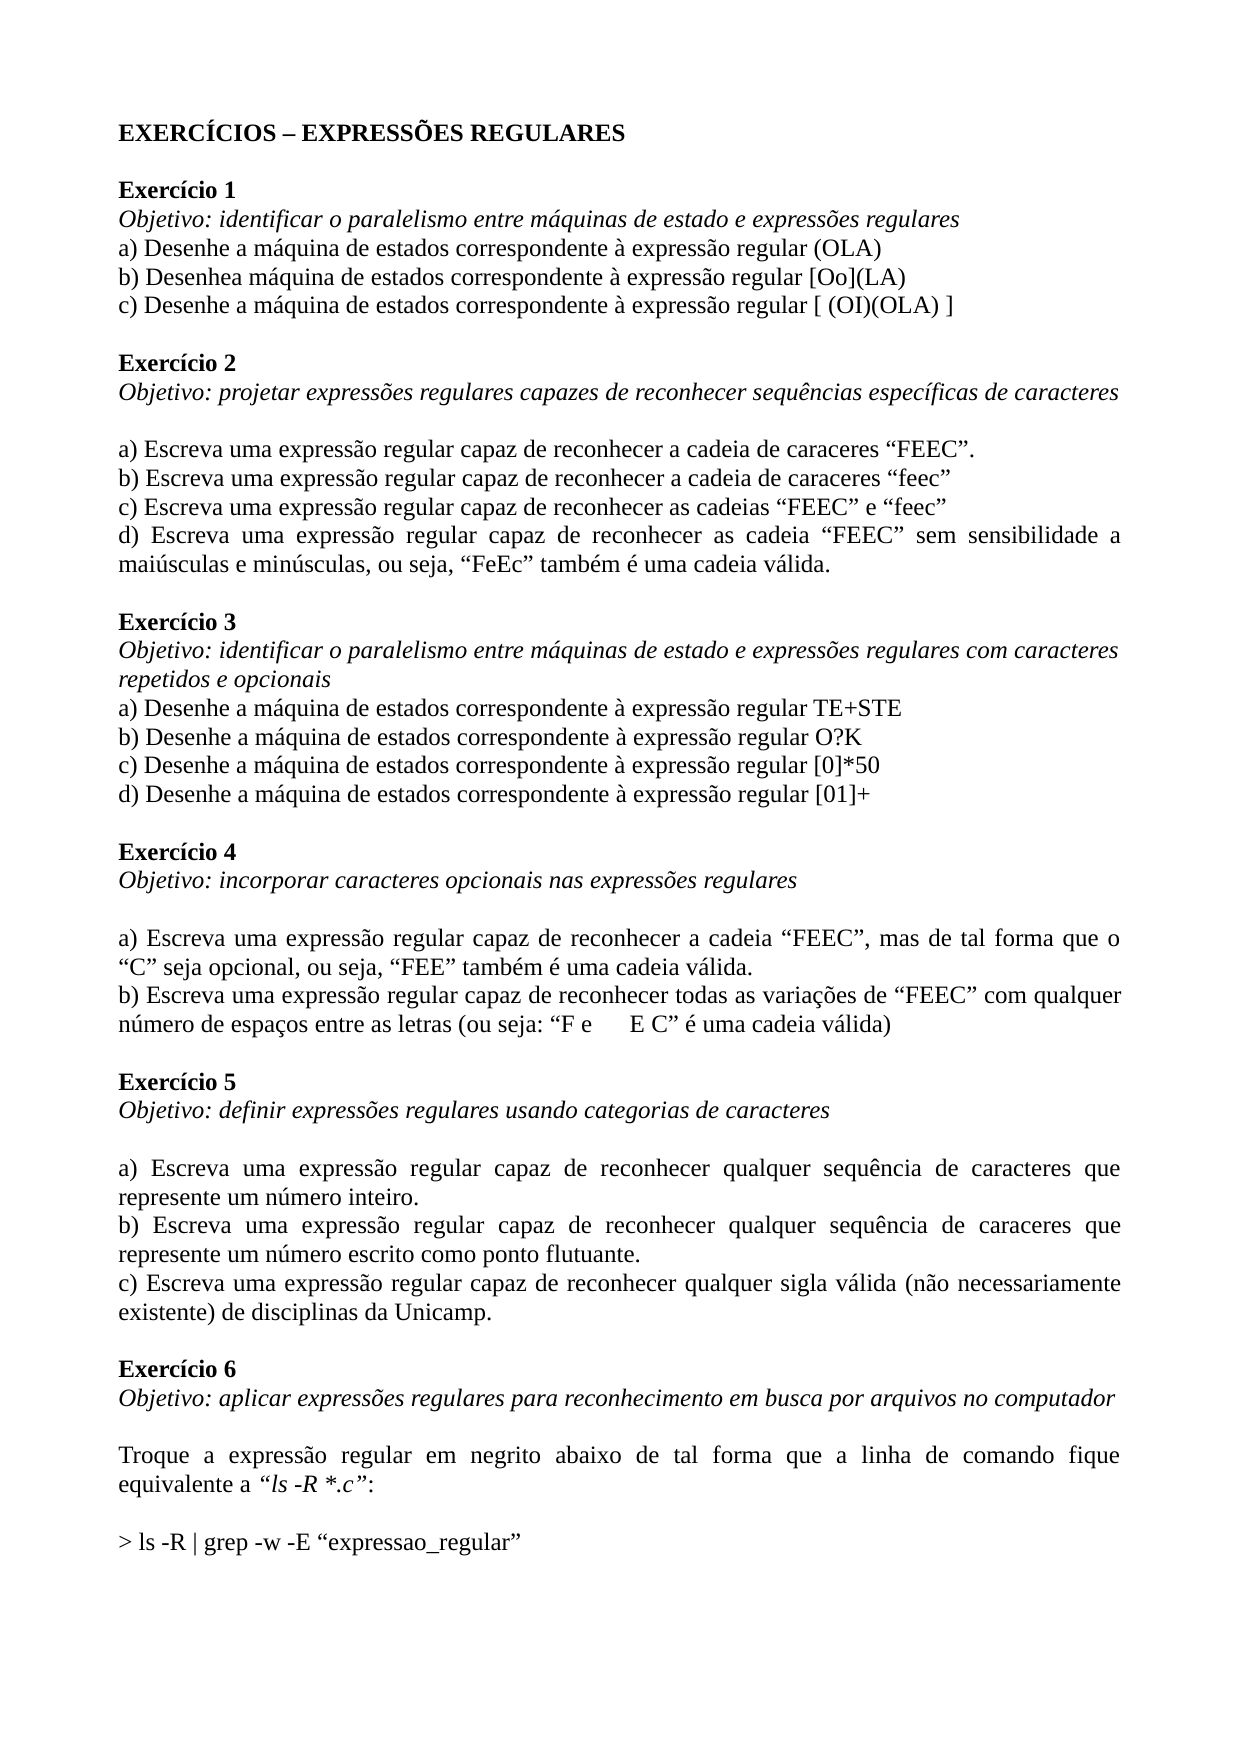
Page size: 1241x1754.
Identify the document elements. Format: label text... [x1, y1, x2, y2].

text a) Escreva uma expressão regular capaz de reconhecer a cadeia de caraceres “FEEC”. [118, 434, 1122, 463]
text Objetivo: identificar o paralelismo entre máquinas de estado e expressões regulares [118, 204, 1122, 233]
text b) Desenhea máquina de estados correspondente à expressão regular [Oo](LA) [118, 262, 1122, 291]
text Objetivo: definir expressões regulares usando categorias de caracteres [118, 1096, 1122, 1124]
text > ls -R | grep -w -E “expressao_regular” [118, 1527, 1122, 1556]
text c) Desenhe a máquina de estados correspondente à expressão regular [ (OI)(OLA) ] [118, 291, 1122, 319]
text b) Escreva uma expressão regular capaz de reconhecer a cadeia de caraceres “feec” [118, 463, 1122, 492]
text a) Desenhe a máquina de estados correspondente à expressão regular TE+STE [118, 693, 1122, 722]
text Exercício 5 [118, 1067, 1122, 1096]
text Objetivo: projetar expressões regulares capazes de reconhecer sequências específicas de caracteres [118, 377, 1122, 406]
text Objetivo: aplicar expressões regulares para reconhecimento em busca por arquivos no computador [118, 1383, 1122, 1412]
text Exercício 6 [118, 1354, 1122, 1383]
text Exercício 4 [118, 837, 1122, 866]
text Objetivo: identificar o paralelismo entre máquinas de estado e expressões regulares com caracteres repetidos e opcionais [118, 636, 1122, 693]
text c) Desenhe a máquina de estados correspondente à expressão regular [0]*50 [118, 751, 1122, 779]
text d) Escreva uma expressão regular capaz de reconhecer as cadeia “FEEC” sem sensibilidade a maiúsculas e minúsculas, ou seja, “FeEc” também é uma cadeia válida. [118, 521, 1122, 578]
text EXERCÍCIOS – EXPRESSÕES REGULARES [118, 118, 1122, 147]
text d) Desenhe a máquina de estados correspondente à expressão regular [01]+ [118, 779, 1122, 808]
text Objetivo: incorporar caracteres opcionais nas expressões regulares [118, 866, 1122, 894]
text Exercício 1 [118, 176, 1122, 204]
text Exercício 2 [118, 348, 1122, 377]
text b) Escreva uma expressão regular capaz de reconhecer todas as variações de “FEEC” com qualquer número de espaços entre as letras (ou seja: “F e E C” é uma cadeia válida) [118, 981, 1122, 1038]
text a) Escreva uma expressão regular capaz de reconhecer a cadeia “FEEC”, mas de tal forma que o “C” seja opcional, ou seja, “FEE” também é uma cadeia válida. [118, 923, 1122, 981]
text Troque a expressão regular em negrito abaixo de tal forma que a linha de comando fique equivalente a “ls -R *.c”: [118, 1441, 1122, 1498]
text a) Escreva uma expressão regular capaz de reconhecer qualquer sequência de caracteres que represente um número inteiro. [118, 1153, 1122, 1211]
text a) Desenhe a máquina de estados correspondente à expressão regular (OLA) [118, 233, 1122, 262]
text c) Escreva uma expressão regular capaz de reconhecer qualquer sigla válida (não necessariamente existente) de disciplinas da Unicamp. [118, 1268, 1122, 1326]
text b) Escreva uma expressão regular capaz de reconhecer qualquer sequência de caraceres que represente um número escrito como ponto flutuante. [118, 1211, 1122, 1268]
text c) Escreva uma expressão regular capaz de reconhecer as cadeias “FEEC” e “feec” [118, 492, 1122, 521]
text Exercício 3 [118, 607, 1122, 636]
text b) Desenhe a máquina de estados correspondente à expressão regular O?K [118, 722, 1122, 751]
